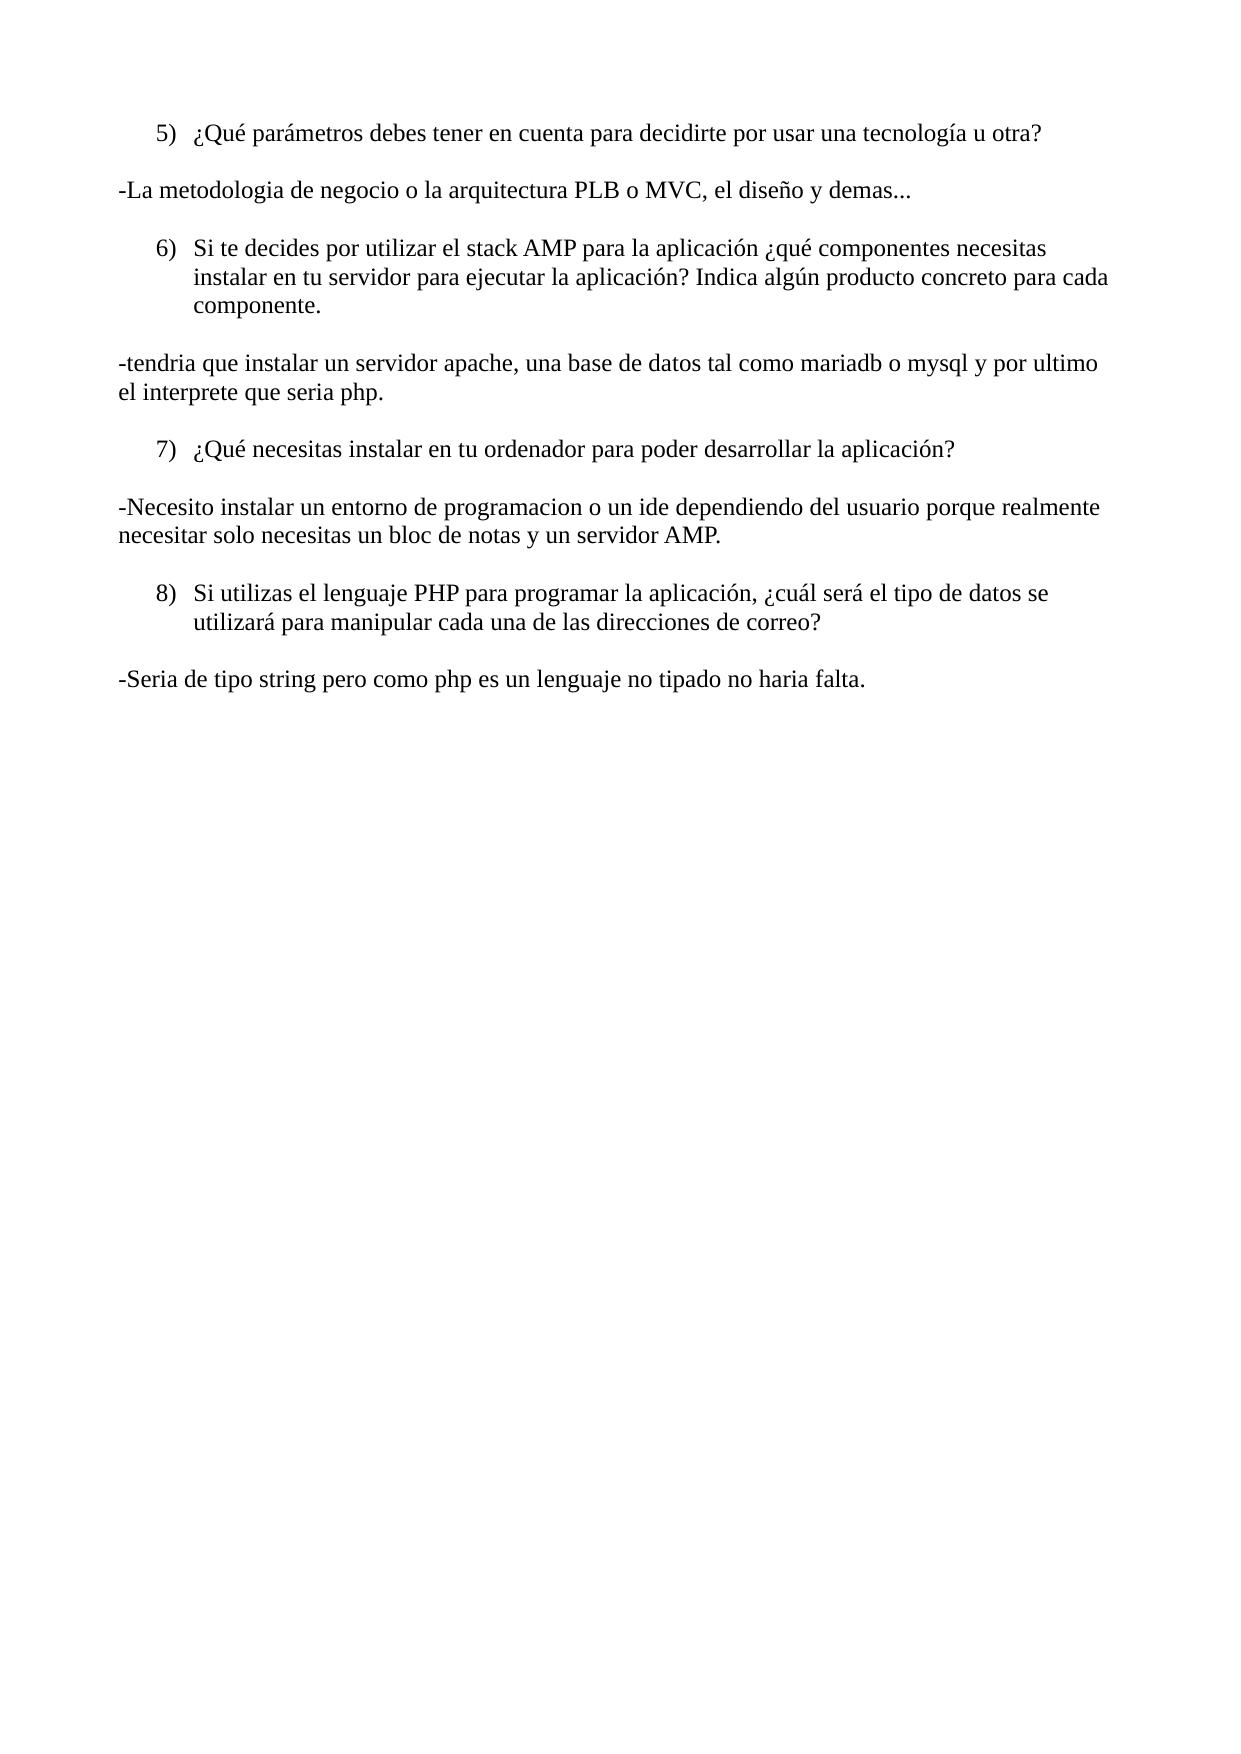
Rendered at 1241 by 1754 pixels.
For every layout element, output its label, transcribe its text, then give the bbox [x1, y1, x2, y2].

list Si utilizas el lenguaje PHP para programar la aplicación, ¿cuál será el tipo de datos se utilizará para manipular cada una de las direcciones de correo? [156, 578, 1122, 636]
list ¿Qué necesitas instalar en tu ordenador para poder desarrollar la aplicación? [156, 434, 1122, 463]
list ¿Qué parámetros debes tener en cuenta para decidirte por usar una tecnología u otra? [156, 118, 1122, 147]
text -tendria que instalar un servidor apache, una base de datos tal como mariadb o mysql y por ultimo el interprete que seria php. [118, 348, 1122, 406]
text -Seria de tipo string pero como php es un lenguaje no tipado no haria falta. [118, 664, 1122, 693]
text -La metodologia de negocio o la arquitectura PLB o MVC, el diseño y demas... [118, 176, 1122, 204]
text -Necesito instalar un entorno de programacion o un ide dependiendo del usuario porque realmente necesitar solo necesitas un bloc de notas y un servidor AMP. [118, 492, 1122, 549]
list Si te decides por utilizar el stack AMP para la aplicación ¿qué componentes necesitas instalar en tu servidor para ejecutar la aplicación? Indica algún producto concreto para cada componente. [156, 233, 1122, 319]
